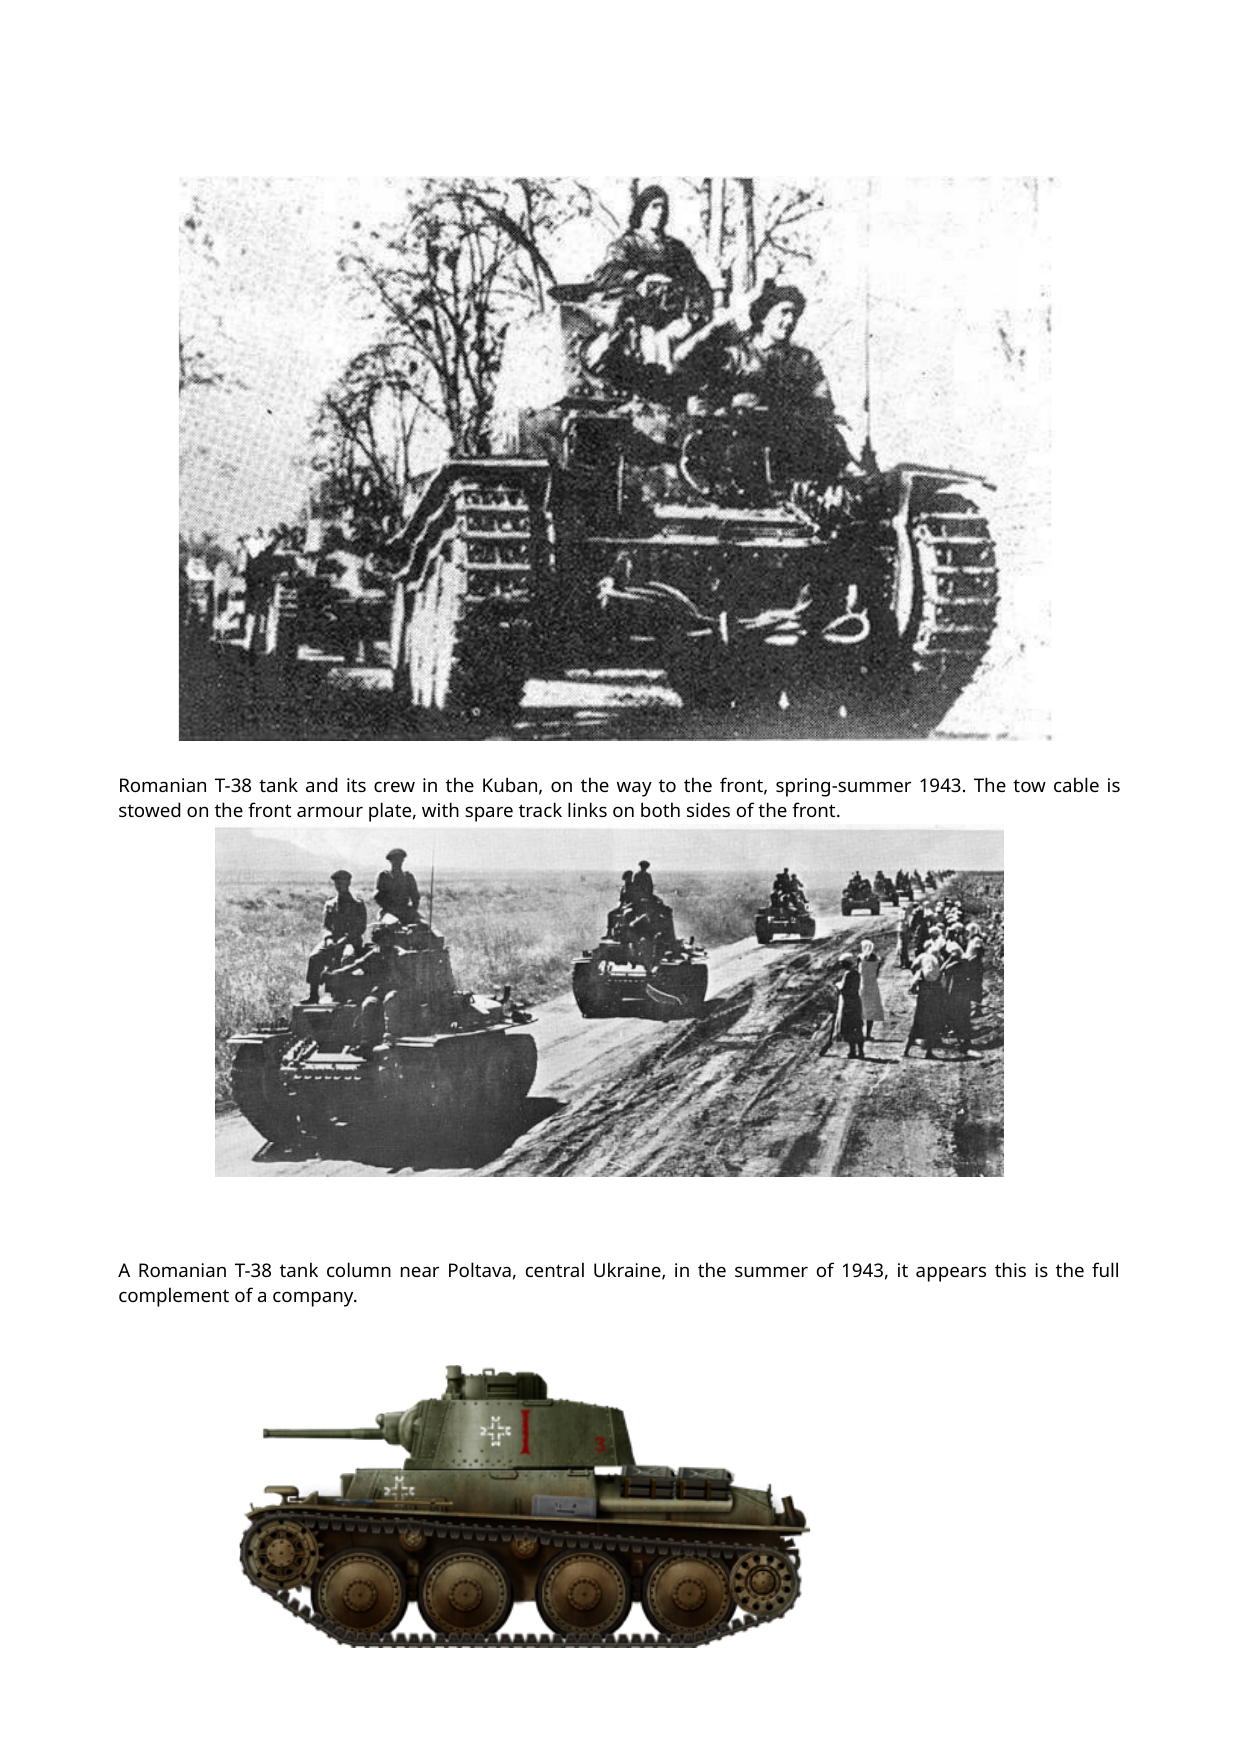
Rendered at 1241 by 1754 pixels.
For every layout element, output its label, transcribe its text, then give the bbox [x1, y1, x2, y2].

text Romanian T-38 tank and its crew in the Kuban, on the way to the front, spring-summer 1943. The tow cable is stowed on the front armour plate, with spare track links on both sides of the front. [118, 772, 1122, 823]
picture [239, 1365, 811, 1648]
picture [178, 176, 1062, 741]
picture [215, 824, 1004, 1177]
text A Romanian T-38 tank column near Poltava, central Ukraine, in the summer of 1943, it appears this is the full complement of a company. [118, 1257, 1122, 1308]
